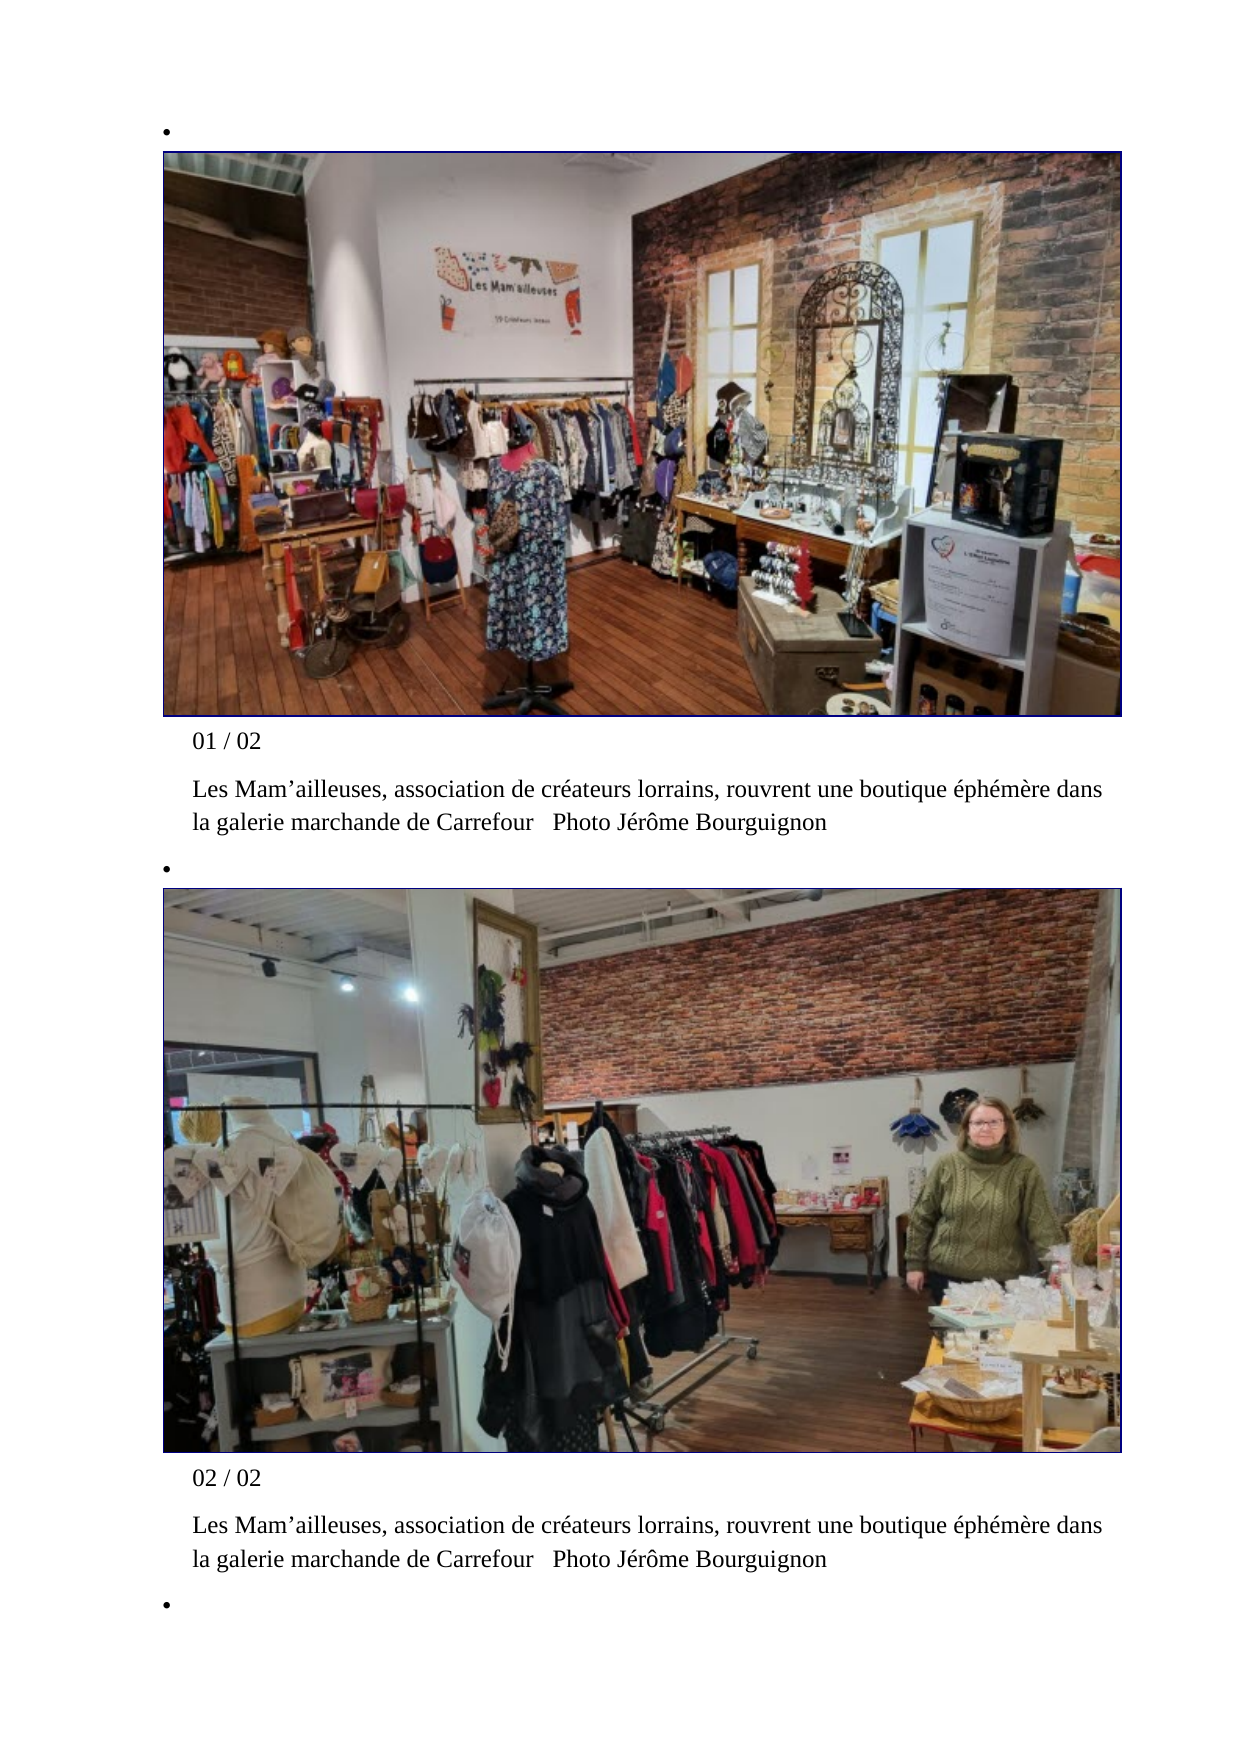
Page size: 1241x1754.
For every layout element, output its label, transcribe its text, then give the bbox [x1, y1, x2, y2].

list Les Mam’ailleuses, association de créateurs lorrains, rouvrent une boutique éphémère dans la galerie marchande de Carrefour Photo Jérôme Bourguignon [162, 1511, 1122, 1572]
picture [164, 153, 1120, 715]
list 02 / 02 [162, 1463, 1122, 1492]
list Les Mam’ailleuses, association de créateurs lorrains, rouvrent une boutique éphémère dans la galerie marchande de Carrefour Photo Jérôme Bourguignon [162, 774, 1122, 836]
list 01 / 02 [162, 726, 1122, 755]
picture [164, 889, 1120, 1452]
